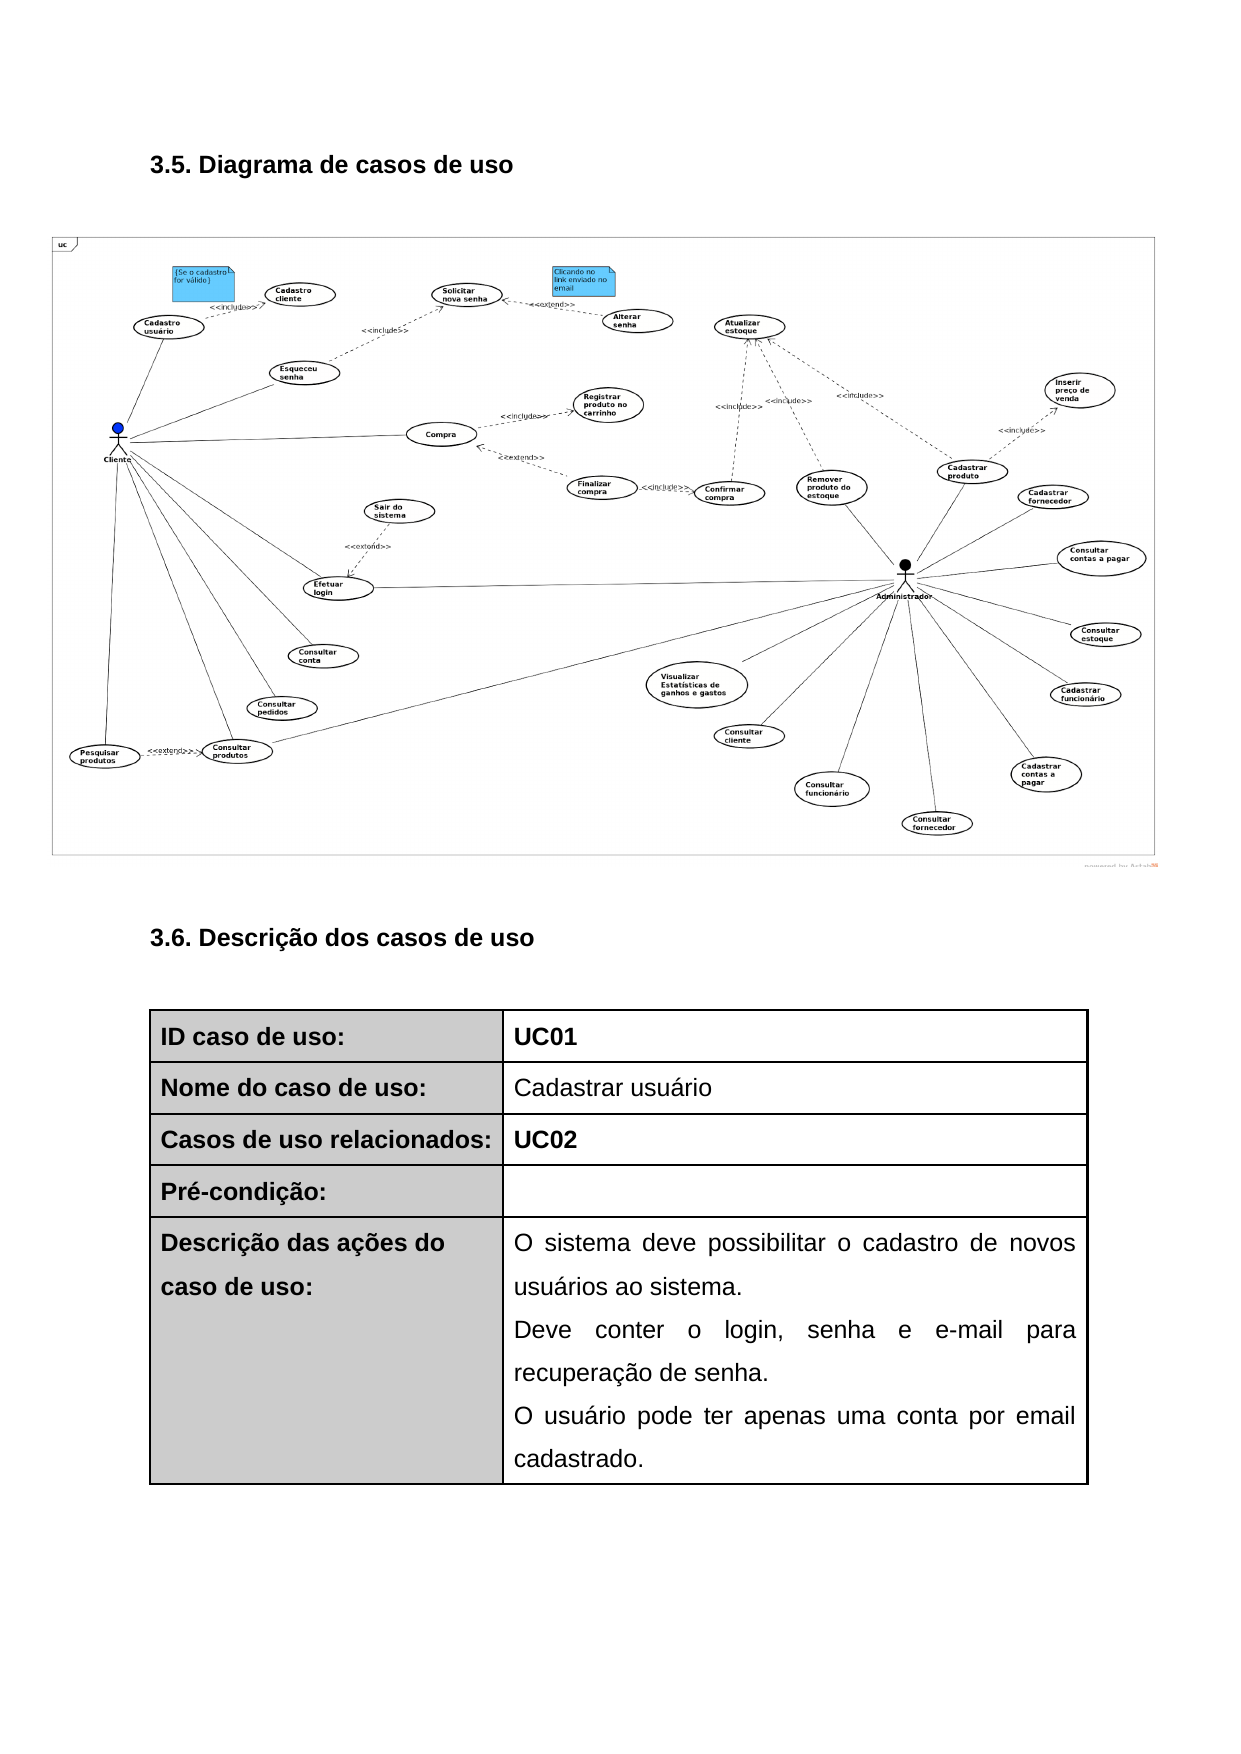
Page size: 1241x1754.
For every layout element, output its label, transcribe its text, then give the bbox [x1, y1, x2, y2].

table_header ID caso de uso: [151, 1011, 502, 1061]
table_cell Cadastrar usuário [504, 1063, 1086, 1113]
table_cell Nome do caso de uso: [151, 1063, 502, 1113]
table_cell Casos de uso relacionados: [151, 1115, 502, 1164]
table_cell [504, 1166, 1086, 1216]
text 3.5. Diagrama de casos de uso [150, 150, 1090, 179]
table_cell Pré-condição: [151, 1166, 502, 1216]
table_cell UC02 [504, 1115, 1086, 1164]
table_cell Descrição das ações do caso de uso: [151, 1218, 502, 1483]
table_header UC01 [504, 1011, 1086, 1061]
picture [46, 236, 1160, 867]
table_cell O sistema deve possibilitar o cadastro de novos usuários ao sistema. Deve conter o login, senha e e-mail para recuperação de senha. O usuário pode ter apenas uma conta por email cadastrado. [504, 1218, 1086, 1483]
text 3.6. Descrição dos casos de uso [150, 923, 1090, 952]
